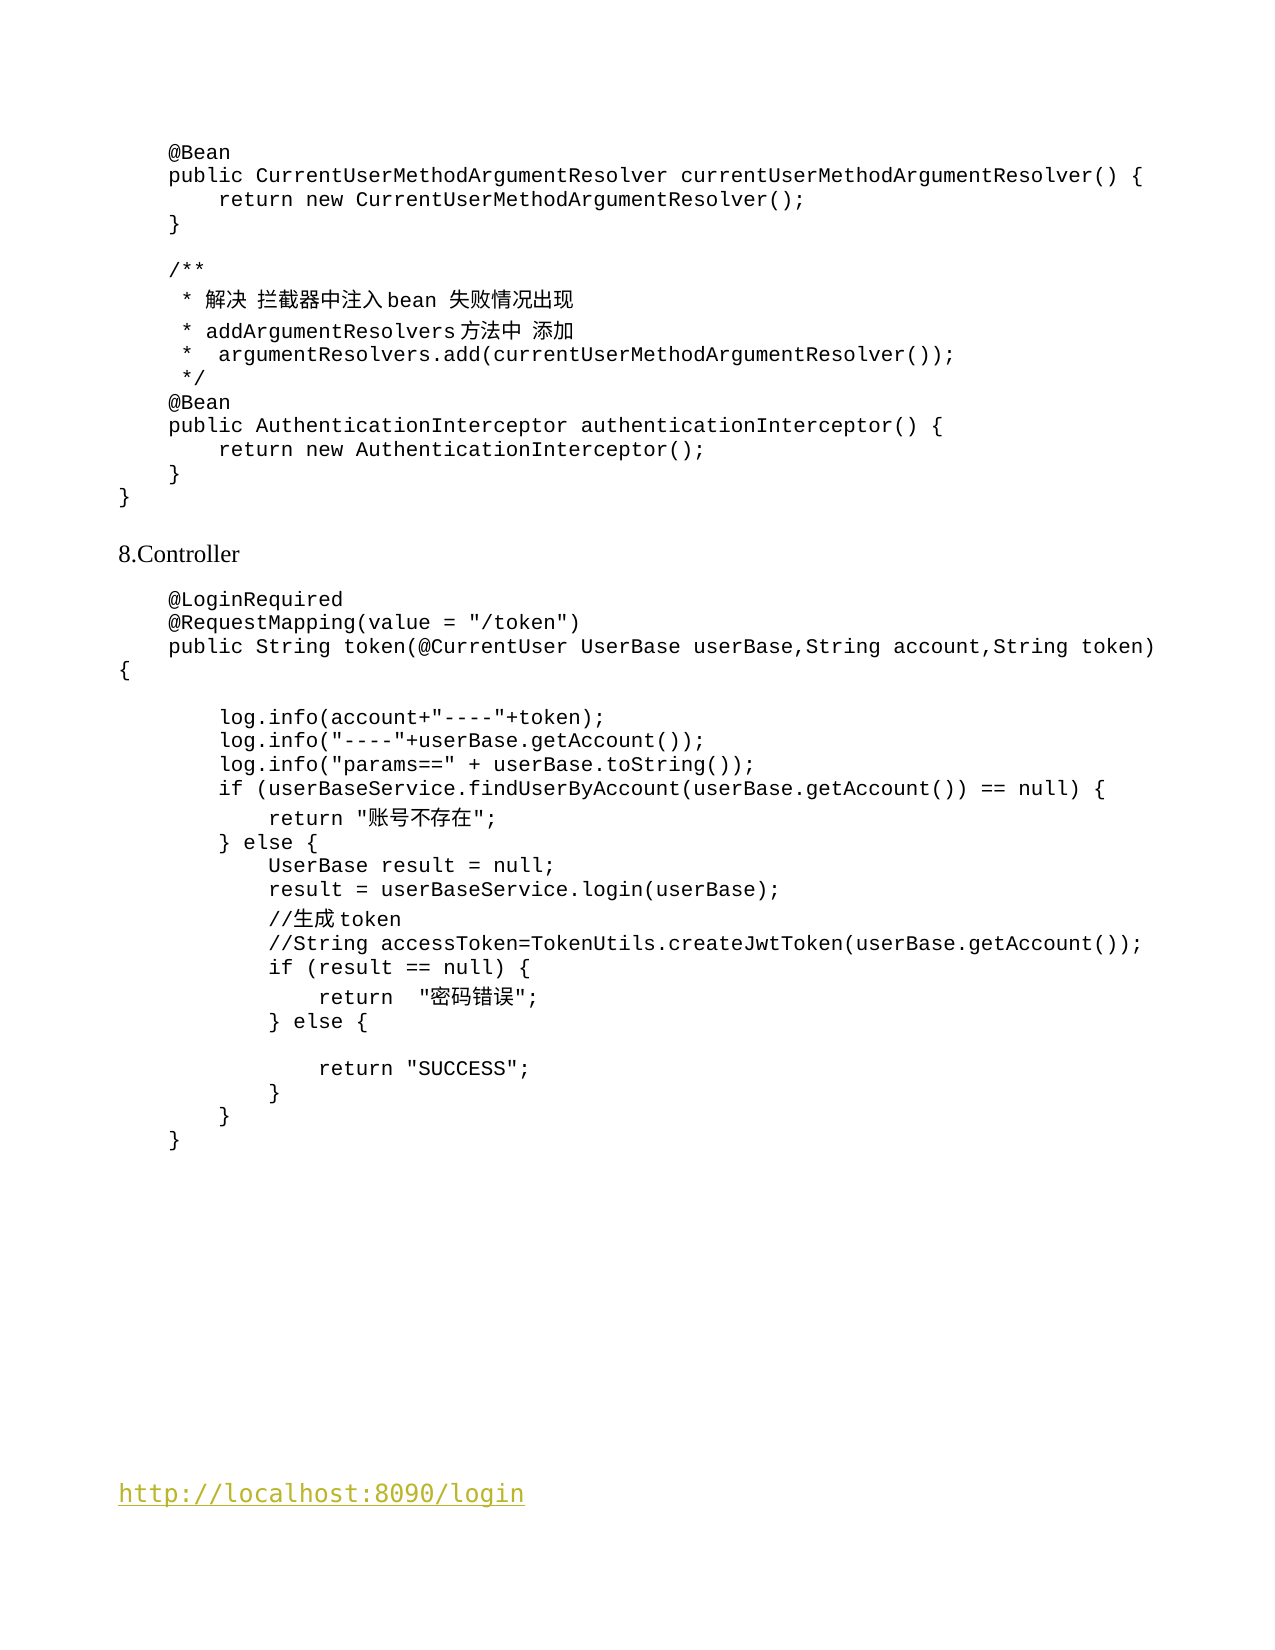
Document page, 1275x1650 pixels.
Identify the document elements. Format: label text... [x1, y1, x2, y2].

text public AuthenticationInterceptor authenticationInterceptor() { [118, 415, 1157, 439]
text * 解决 拦截器中注入bean 失败情况出现 [118, 284, 1157, 314]
text //生成token [118, 903, 1157, 933]
text } [118, 1105, 1157, 1129]
text return "SUCCESS"; [118, 1058, 1157, 1082]
text public CurrentUserMethodArgumentResolver currentUserMethodArgumentResolver() { [118, 165, 1157, 189]
text @Bean [118, 392, 1157, 415]
text } else { [118, 832, 1157, 855]
text //String accessToken=TokenUtils.createJwtToken(userBase.getAccount()); [118, 933, 1157, 957]
text return "密码错误"; [118, 980, 1157, 1011]
text result = userBaseService.login(userBase); [118, 879, 1157, 903]
text @LoginRequired [118, 588, 1157, 612]
text return new AuthenticationInterceptor(); [118, 439, 1157, 463]
text if (result == null) { [118, 957, 1157, 980]
text http://localhost:8090/login [118, 1480, 1157, 1509]
text @Bean [118, 142, 1157, 165]
text } [118, 463, 1157, 486]
text 8.Controller [118, 539, 1157, 568]
text * addArgumentResolvers方法中 添加 [118, 314, 1157, 344]
text log.info(account+"----"+token); [118, 707, 1157, 730]
text @RequestMapping(value = "/token") [118, 612, 1157, 636]
text UserBase result = null; [118, 855, 1157, 879]
text } else { [118, 1011, 1157, 1034]
text public String token(@CurrentUser UserBase userBase,String account,String token) { [118, 636, 1157, 683]
text * argumentResolvers.add(currentUserMethodArgumentResolver()); [118, 344, 1157, 368]
text */ [118, 368, 1157, 392]
text if (userBaseService.findUserByAccount(userBase.getAccount()) == null) { [118, 778, 1157, 801]
text } [118, 1129, 1157, 1153]
text /** [118, 260, 1157, 284]
text return new CurrentUserMethodArgumentResolver(); [118, 189, 1157, 213]
text log.info("params==" + userBase.toString()); [118, 754, 1157, 778]
text } [118, 213, 1157, 236]
text log.info("----"+userBase.getAccount()); [118, 730, 1157, 754]
text return "账号不存在"; [118, 801, 1157, 832]
text } [118, 1082, 1157, 1105]
text } [118, 486, 1157, 510]
